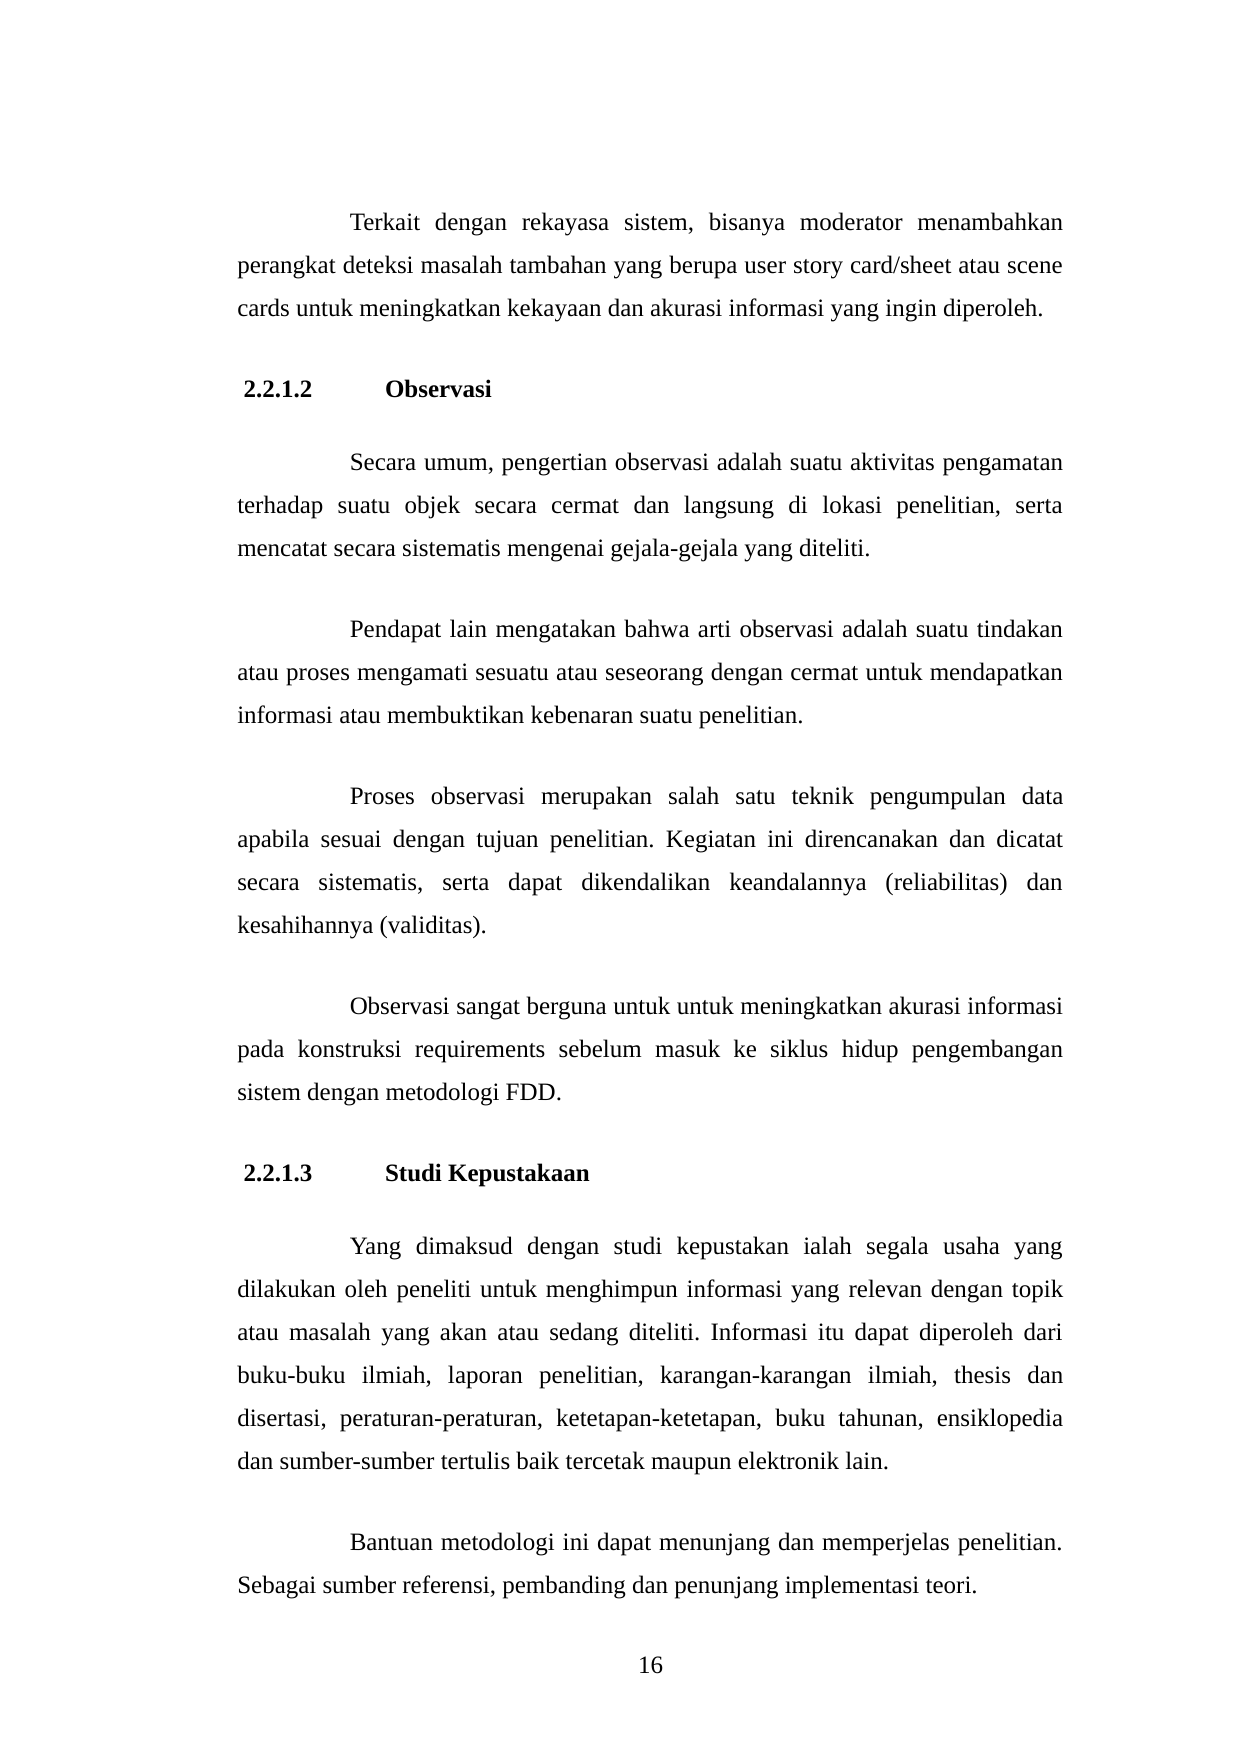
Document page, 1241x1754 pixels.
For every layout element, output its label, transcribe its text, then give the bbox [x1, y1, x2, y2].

text Yang dimaksud dengan studi kepustakan ialah segala usaha yang dilakukan oleh peneliti untuk menghimpun informasi yang relevan dengan topik atau masalah yang akan atau sedang diteliti. Informasi itu dapat diperoleh dari buku-buku ilmiah, laporan penelitian, karangan-karangan ilmiah, thesis dan disertasi, peraturan-peraturan, ketetapan-ketetapan, buku tahunan, ensiklopedia dan sumber-sumber tertulis baik tercetak maupun elektronik lain. [237, 1231, 1063, 1475]
text Pendapat lain mengatakan bahwa arti observasi adalah suatu tindakan atau proses mengamati sesuatu atau seseorang dengan cermat untuk mendapatkan informasi atau membuktikan kebenaran suatu penelitian. [237, 614, 1063, 729]
text Bantuan metodologi ini dapat menunjang dan memperjelas penelitian. Sebagai sumber referensi, pembanding dan penunjang implementasi teori. [237, 1527, 1063, 1599]
text Terkait dengan rekayasa sistem, bisanya moderator menambahkan perangkat deteksi masalah tambahan yang berupa user story card/sheet atau scene cards untuk meningkatkan kekayaan dan akurasi informasi yang ingin diperoleh. [237, 207, 1063, 322]
text Observasi sangat berguna untuk untuk meningkatkan akurasi informasi pada konstruksi requirements sebelum masuk ke siklus hidup pengembangan sistem dengan metodologi FDD. [237, 991, 1063, 1106]
text Proses observasi merupakan salah satu teknik pengumpulan data apabila sesuai dengan tujuan penelitian. Kegiatan ini direncanakan dan dicatat secara sistematis, serta dapat dikendalikan keandalannya (reliabilitas) dan kesahihannya (validitas). [237, 781, 1063, 939]
list Observasi [237, 374, 1063, 403]
text Secara umum, pengertian observasi adalah suatu aktivitas pengamatan terhadap suatu objek secara cermat dan langsung di lokasi penelitian, serta mencatat secara sistematis mengenai gejala-gejala yang diteliti. [237, 447, 1063, 562]
list Studi Kepustakaan [237, 1158, 1063, 1186]
